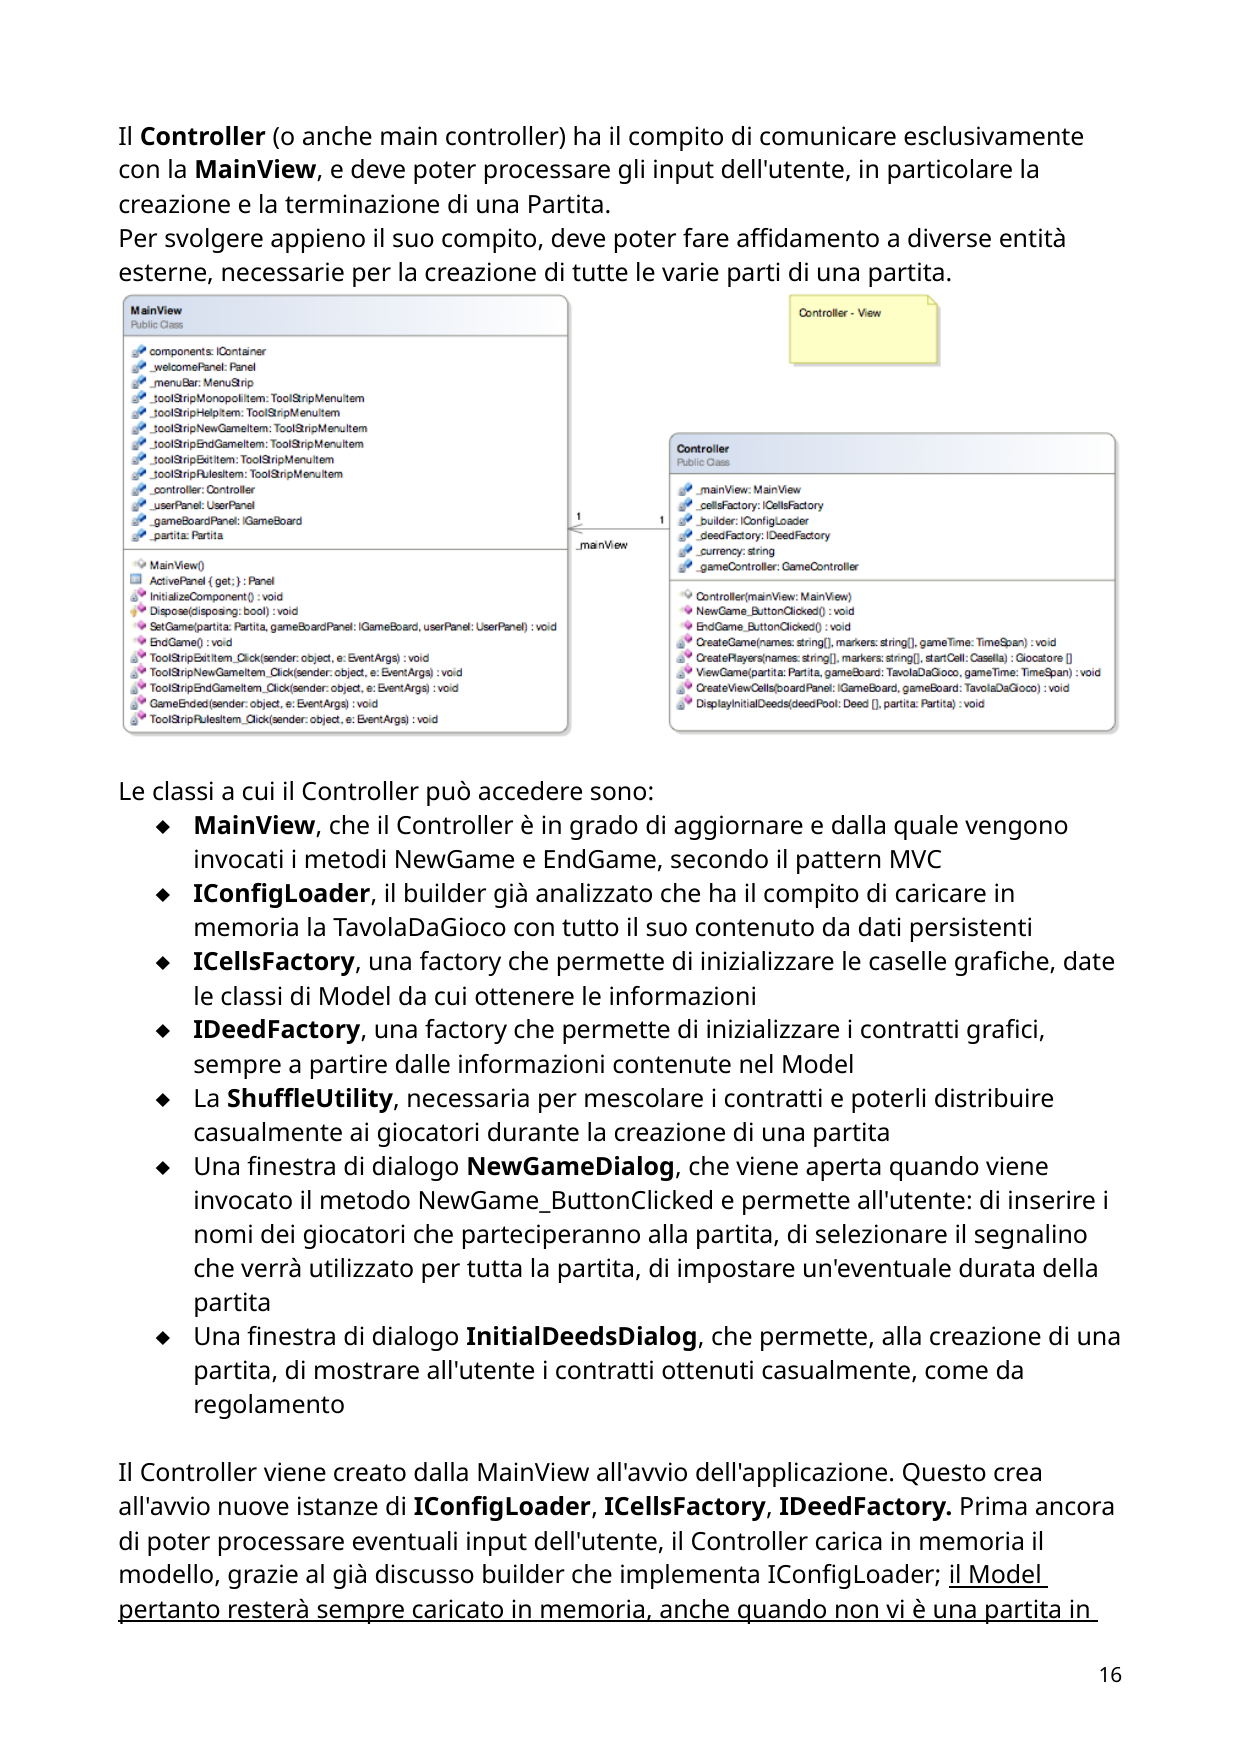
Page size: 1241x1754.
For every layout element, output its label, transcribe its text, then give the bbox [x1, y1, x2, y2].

text Il Controller (o anche main controller) ha il compito di comunicare esclusivamente con la MainView, e deve poter processare gli input dell'utente, in particolare la creazione e la terminazione di una Partita. [118, 118, 1122, 220]
list ICellsFactory, una factory che permette di inizializzare le caselle grafiche, date le classi di Model da cui ottenere le informazioni [156, 944, 1122, 1012]
list IDeedFactory, una factory che permette di inizializzare i contratti grafici, sempre a partire dalle informazioni contenute nel Model [156, 1012, 1122, 1080]
text Il Controller viene creato dalla MainView all'avvio dell'applicazione. Questo crea all'avvio nuove istanze di IConfigLoader, ICellsFactory, IDeedFactory. Prima ancora di poter processare eventuali input dell'utente, il Controller carica in memoria il modello, grazie al già discusso builder che implementa IConfigLoader; il Model pertanto resterà sempre caricato in memoria, anche quando non vi è una partita in [118, 1455, 1122, 1625]
list La ShuffleUtility, necessaria per mescolare i contratti e poterli distribuire casualmente ai giocatori durante la creazione di una partita [156, 1080, 1122, 1148]
list IConfigLoader, il builder già analizzato che ha il compito di caricare in memoria la TavolaDaGioco con tutto il suo contenuto da dati persistenti [156, 876, 1122, 944]
picture [118, 288, 1122, 740]
list Una finestra di dialogo InitialDeedsDialog, che permette, alla creazione di una partita, di mostrare all'utente i contratti ottenuti casualmente, come da regolamento [156, 1319, 1122, 1421]
text Le classi a cui il Controller può accedere sono: [118, 774, 1122, 808]
list MainView, che il Controller è in grado di aggiornare e dalla quale vengono invocati i metodi NewGame e EndGame, secondo il pattern MVC [156, 808, 1122, 876]
list Una finestra di dialogo NewGameDialog, che viene aperta quando viene invocato il metodo NewGame_ButtonClicked e permette all'utente: di inserire i nomi dei giocatori che parteciperanno alla partita, di selezionare il segnalino che verrà utilizzato per tutta la partita, di impostare un'eventuale durata della partita [156, 1148, 1122, 1319]
text Per svolgere appieno il suo compito, deve poter fare affidamento a diverse entità esterne, necessarie per la creazione di tutte le varie parti di una partita. [118, 220, 1122, 288]
